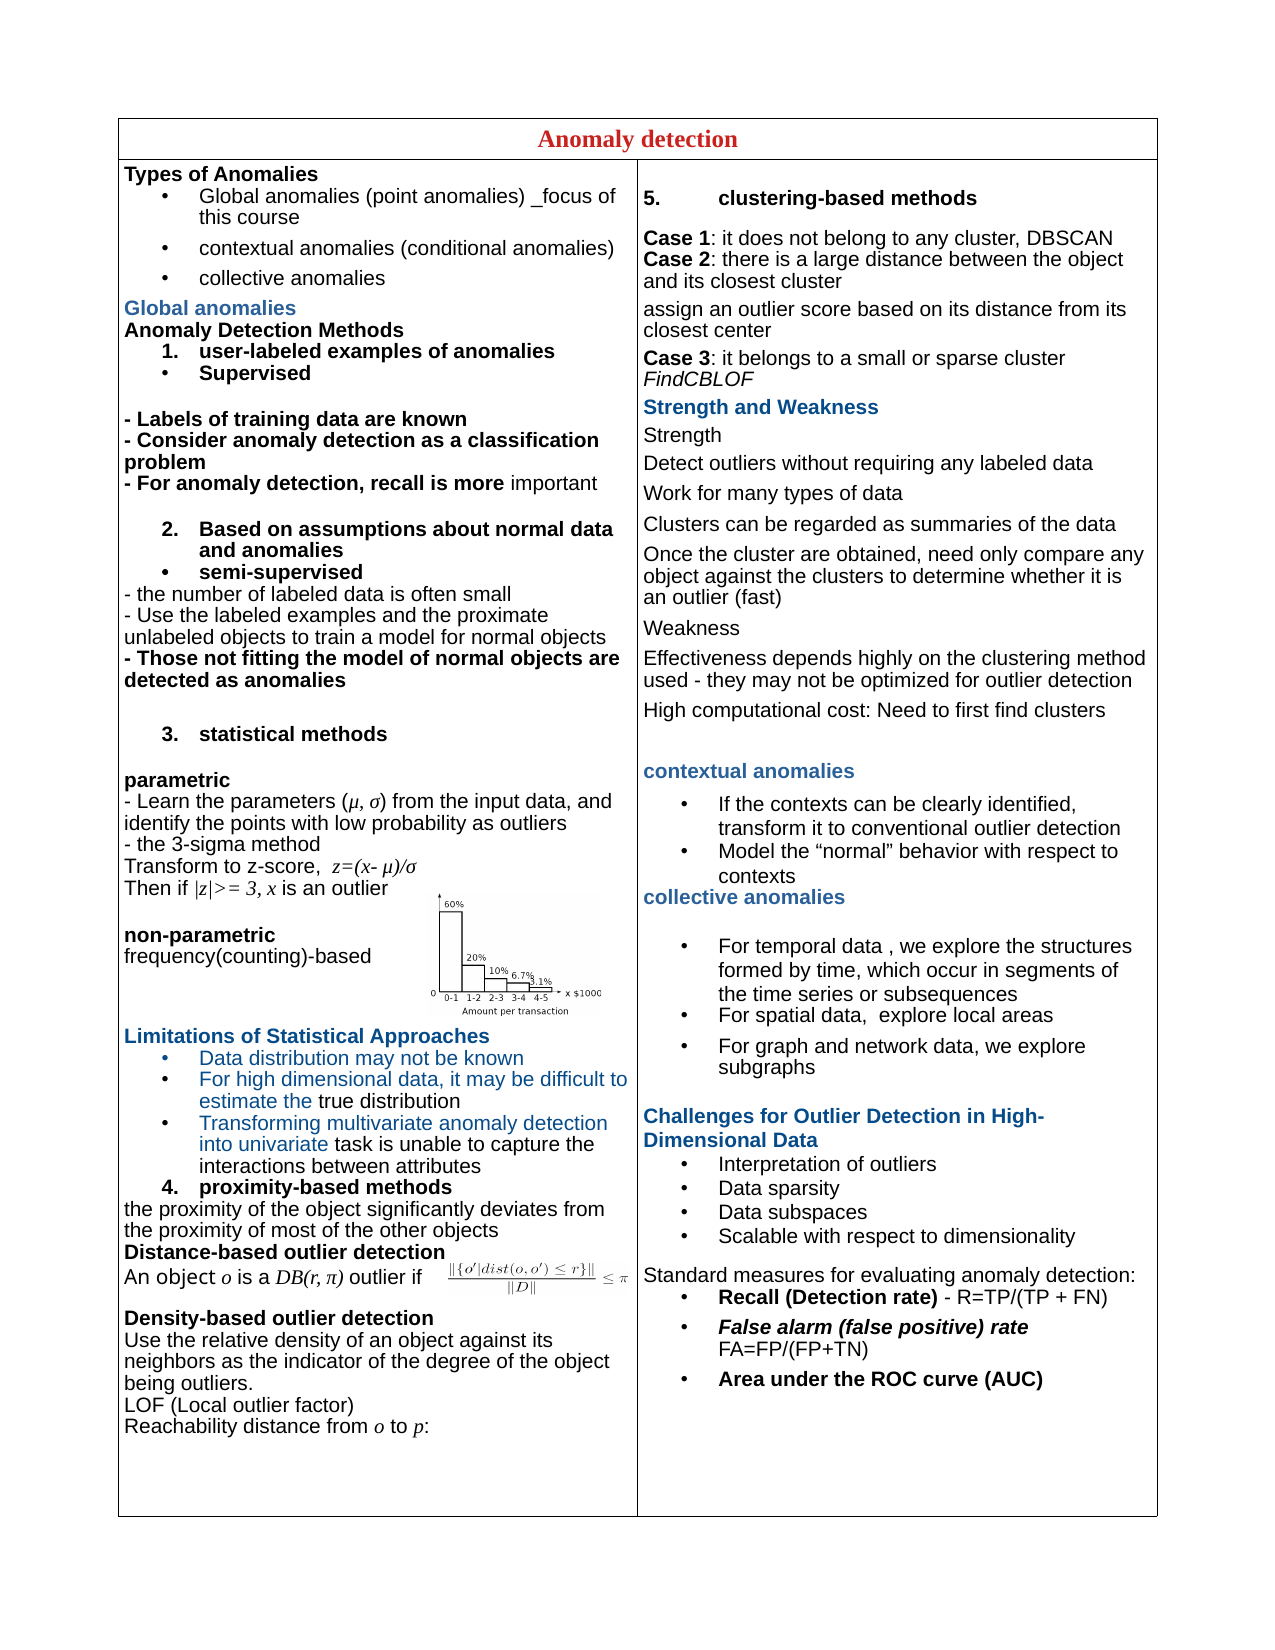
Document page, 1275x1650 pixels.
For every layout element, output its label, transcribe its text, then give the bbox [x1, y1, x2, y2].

table_header Anomaly detection [119, 119, 1157, 158]
table_cell Types of Anomalies Global anomalies (point anomalies) _focus of this course contextual anomalies (conditional anomalies) collective anomalies Global anomalies Anomaly Detection Methods user-labeled examples of anomalies Supervised - Labels of training data are known - Consider anomaly detection as a classification problem - For anomaly detection, recall is more important Based on assumptions about normal data and anomalies semi-supervised - the number of labeled data is often small - Use the labeled examples and the proximate unlabeled objects to train a model for normal objects - Those not fitting the model of normal objects are detected as anomalies statistical methods parametric - Learn the parameters (μ, σ) from the input data, and identify the points with low probability as outliers - the 3-sigma method Transform to z-score, z=(x- μ)/σ Then if |z|>= 3, x is an outlier non-parametric frequency(counting)-based Limitations of Statistical Approaches Data distribution may not be known For high dimensional data, it may be difficult to estimate the true distribution Transforming multivariate anomaly detection into univariate task is unable to capture the interactions between attributes proximity-based methods the proximity of the object significantly deviates from the proximity of most of the other objects Distance-based outlier detection An object o is a DB(r, π) outlier if Density-based outlier detection Use the relative density of an object against its neighbors as the indicator of the degree of the object being outliers. LOF (Local outlier factor) Reachability distance from o to p: [119, 160, 637, 1516]
table_cell clustering-based methods Case 1: it does not belong to any cluster, DBSCAN Case 2: there is a large distance between the object and its closest cluster assign an outlier score based on its distance from its closest center Case 3: it belongs to a small or sparse cluster FindCBLOF Strength and Weakness Strength Detect outliers without requiring any labeled data Work for many types of data Clusters can be regarded as summaries of the data Once the cluster are obtained, need only compare any object against the clusters to determine whether it is an outlier (fast) Weakness Effectiveness depends highly on the clustering method used - they may not be optimized for outlier detection High computational cost: Need to first find clusters contextual anomalies If the contexts can be clearly identified, transform it to conventional outlier detection Model the “normal” behavior with respect to contexts collective anomalies For temporal data , we explore the structures formed by time, which occur in segments of the time series or subsequences For spatial data, explore local areas For graph and network data, we explore subgraphs Challenges for Outlier Detection in High-Dimensional Data Interpretation of outliers Data sparsity Data subspaces Scalable with respect to dimensionality Standard measures for evaluating anomaly detection: Recall (Detection rate) - R=TP/(TP + FN)‏ False alarm (false positive) rate FA=FP/(FP+TN)‏ Area under the ROC curve (AUC) [638, 160, 1157, 1516]
